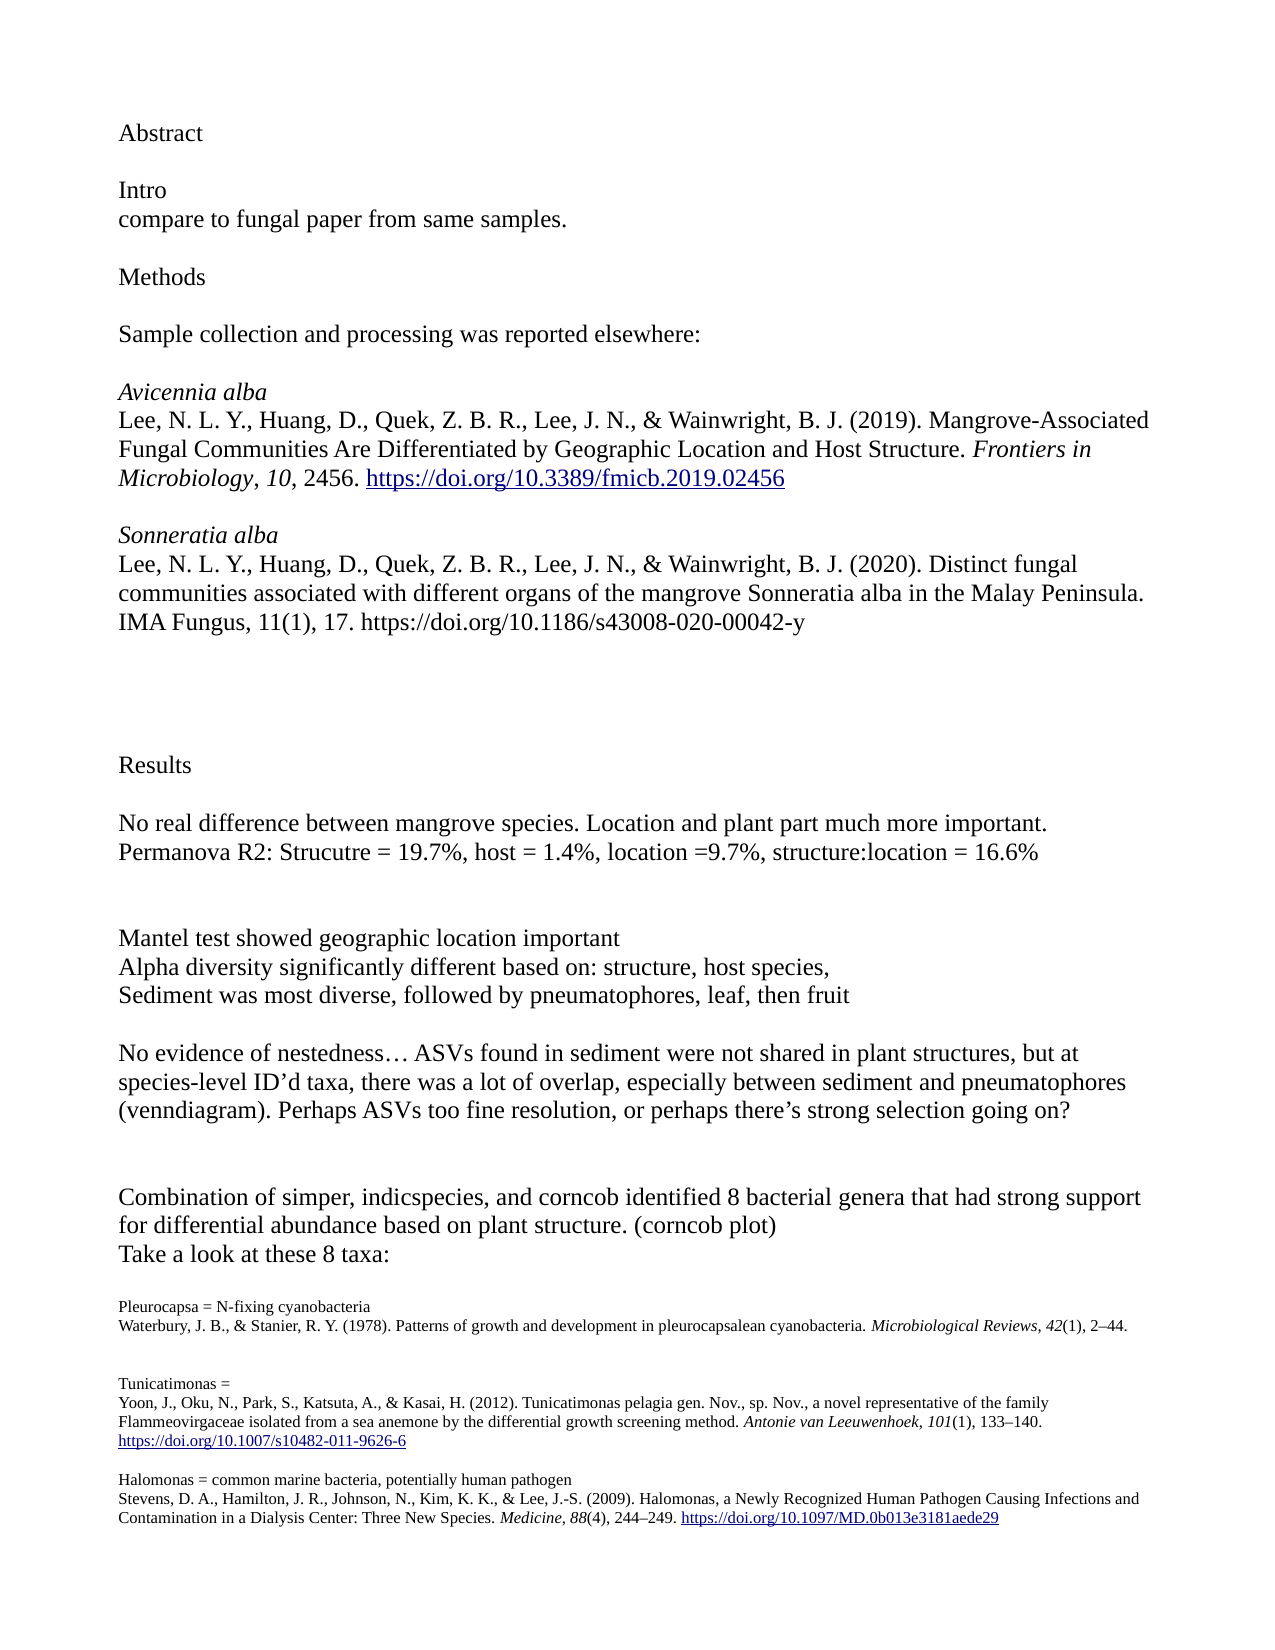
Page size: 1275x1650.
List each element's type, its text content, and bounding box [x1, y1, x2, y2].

text communities associated with different organs of the mangrove Sonneratia alba in the Malay Peninsula. IMA Fungus, 11(1), 17. https://doi.org/10.1186/s43008-020-00042-y [118, 578, 1157, 636]
text Abstract [118, 118, 1157, 147]
text Halomonas = common marine bacteria, potentially human pathogen [118, 1469, 1157, 1488]
text Pleurocapsa = N-fixing cyanobacteria [118, 1297, 1157, 1316]
text Alpha diversity significantly different based on: structure, host species, [118, 952, 1157, 981]
text Stevens, D. A., Hamilton, J. R., Johnson, N., Kim, K. K., & Lee, J.-S. (2009). Halomonas, a Newly Recognized Human Pathogen Causing Infections and Contamination in a Dialysis Center: Three New Species. Medicine, 88(4), 244–249. https://doi.org/10.1097/MD.0b013e3181aede29 [118, 1488, 1157, 1527]
text No real difference between mangrove species. Location and plant part much more important. [118, 808, 1157, 837]
text Tunicatimonas = [118, 1373, 1157, 1393]
text Sample collection and processing was reported elsewhere: [118, 319, 1157, 348]
text Avicennia alba [118, 377, 1157, 406]
text Methods [118, 262, 1157, 291]
text Waterbury, J. B., & Stanier, R. Y. (1978). Patterns of growth and development in pleurocapsalean cyanobacteria. Microbiological Reviews, 42(1), 2–44. [118, 1316, 1157, 1335]
text Lee, N. L. Y., Huang, D., Quek, Z. B. R., Lee, J. N., & Wainwright, B. J. (2020). Distinct fungal [118, 549, 1157, 578]
text compare to fungal paper from same samples. [118, 204, 1157, 233]
text Yoon, J., Oku, N., Park, S., Katsuta, A., & Kasai, H. (2012). Tunicatimonas pelagia gen. Nov., sp. Nov., a novel representative of the family Flammeovirgaceae isolated from a sea anemone by the differential growth screening method. Antonie van Leeuwenhoek, 101(1), 133–140. https://doi.org/10.1007/s10482-011-9626-6 [118, 1393, 1157, 1450]
text Take a look at these 8 taxa: [118, 1239, 1157, 1268]
text Lee, N. L. Y., Huang, D., Quek, Z. B. R., Lee, J. N., & Wainwright, B. J. (2019). Mangrove-Associated Fungal Communities Are Differentiated by Geographic Location and Host Structure. Frontiers in Microbiology, 10, 2456. https://doi.org/10.3389/fmicb.2019.02456 [118, 406, 1157, 492]
text Intro [118, 176, 1157, 204]
text Sonneratia alba [118, 521, 1157, 549]
text Results [118, 751, 1157, 779]
text Permanova R2: Strucutre = 19.7%, host = 1.4%, location =9.7%, structure:location = 16.6% [118, 837, 1157, 866]
text No evidence of nestedness… ASVs found in sediment were not shared in plant structures, but at species-level ID’d taxa, there was a lot of overlap, especially between sediment and pneumatophores (venndiagram). Perhaps ASVs too fine resolution, or perhaps there’s strong selection going on? [118, 1038, 1157, 1124]
text Mantel test showed geographic location important [118, 923, 1157, 952]
text Sediment was most diverse, followed by pneumatophores, leaf, then fruit [118, 981, 1157, 1009]
text Combination of simper, indicspecies, and corncob identified 8 bacterial genera that had strong support for differential abundance based on plant structure. (corncob plot) [118, 1182, 1157, 1239]
